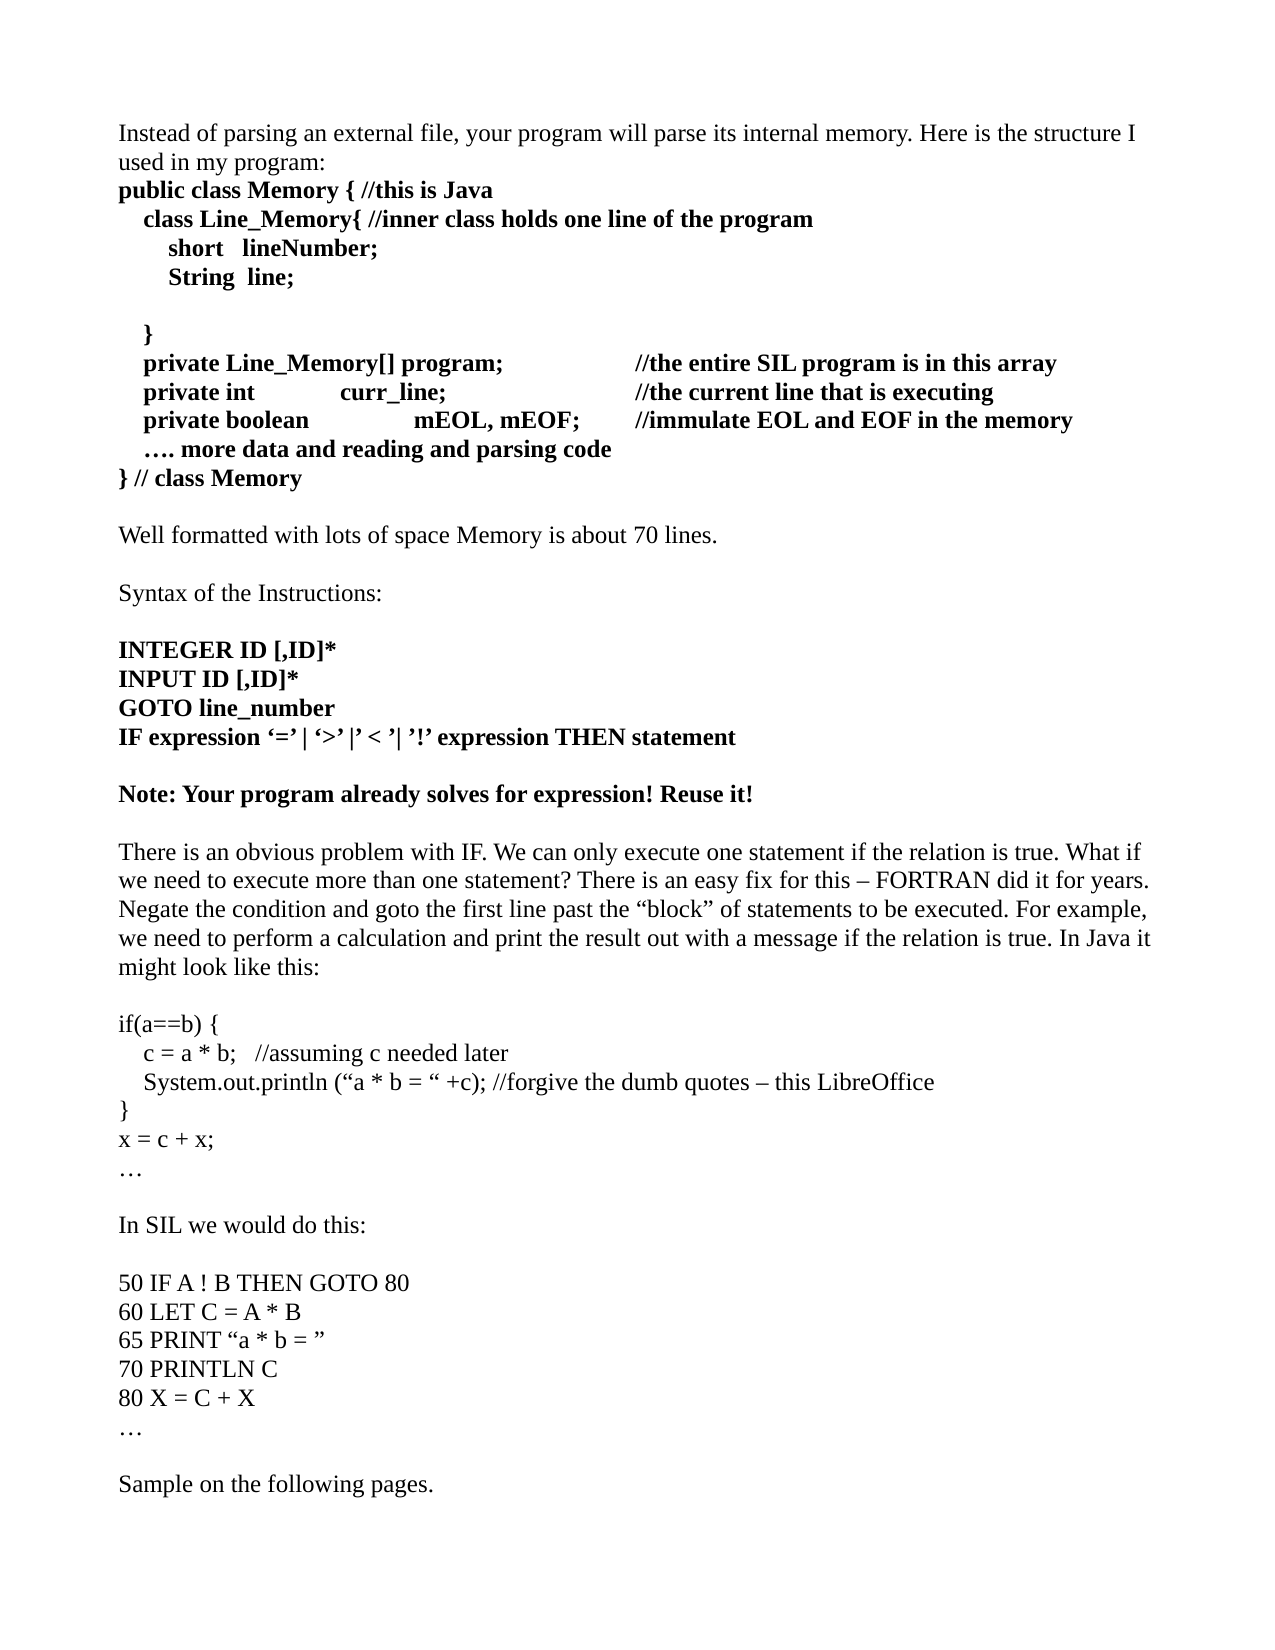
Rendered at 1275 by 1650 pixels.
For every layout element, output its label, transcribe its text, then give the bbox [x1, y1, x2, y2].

text private boolean mEOL, mEOF; //immulate EOL and EOF in the memory [118, 406, 1157, 434]
text IF expression ‘=’ | ‘>’ |’ < ’| ’!’ expression THEN statement [118, 722, 1157, 751]
text 70 PRINTLN C [118, 1354, 1157, 1383]
text Sample on the following pages. [118, 1469, 1157, 1498]
text short lineNumber; [118, 233, 1157, 262]
text x = c + x; [118, 1124, 1157, 1153]
text if(a==b) { [118, 1009, 1157, 1038]
text class Line_Memory{ //inner class holds one line of the program [118, 204, 1157, 233]
text } // class Memory [118, 463, 1157, 492]
text 50 IF A ! B THEN GOTO 80 [118, 1268, 1157, 1297]
text INPUT ID [,ID]* [118, 664, 1157, 693]
text } [118, 1096, 1157, 1124]
text Note: Your program already solves for expression! Reuse it! [118, 779, 1157, 808]
text Syntax of the Instructions: [118, 578, 1157, 607]
text private int curr_line; //the current line that is executing [118, 377, 1157, 406]
text private Line_Memory[] program; //the entire SIL program is in this array [118, 348, 1157, 377]
text There is an obvious problem with IF. We can only execute one statement if the relation is true. What if we need to execute more than one statement? There is an easy fix for this – FORTRAN did it for years. Negate the condition and goto the first line past the “block” of statements to be executed. For example, we need to perform a calculation and print the result out with a message if the relation is true. In Java it might look like this: [118, 837, 1157, 981]
text c = a * b; //assuming c needed later [118, 1038, 1157, 1067]
text String line; [118, 262, 1157, 291]
text Well formatted with lots of space Memory is about 70 lines. [118, 521, 1157, 549]
text In SIL we would do this: [118, 1211, 1157, 1239]
text … [118, 1412, 1157, 1441]
text INTEGER ID [,ID]* [118, 636, 1157, 664]
text …. more data and reading and parsing code [118, 434, 1157, 463]
text GOTO line_number [118, 693, 1157, 722]
text 65 PRINT “a * b = ” [118, 1326, 1157, 1354]
text public class Memory { //this is Java [118, 176, 1157, 204]
text 60 LET C = A * B [118, 1297, 1157, 1326]
text … [118, 1153, 1157, 1182]
text System.out.println (“a * b = “ +c); //forgive the dumb quotes – this LibreOffice [118, 1067, 1157, 1096]
text 80 X = C + X [118, 1383, 1157, 1412]
text Instead of parsing an external file, your program will parse its internal memory. Here is the structure I used in my program: [118, 118, 1157, 176]
text } [118, 319, 1157, 348]
